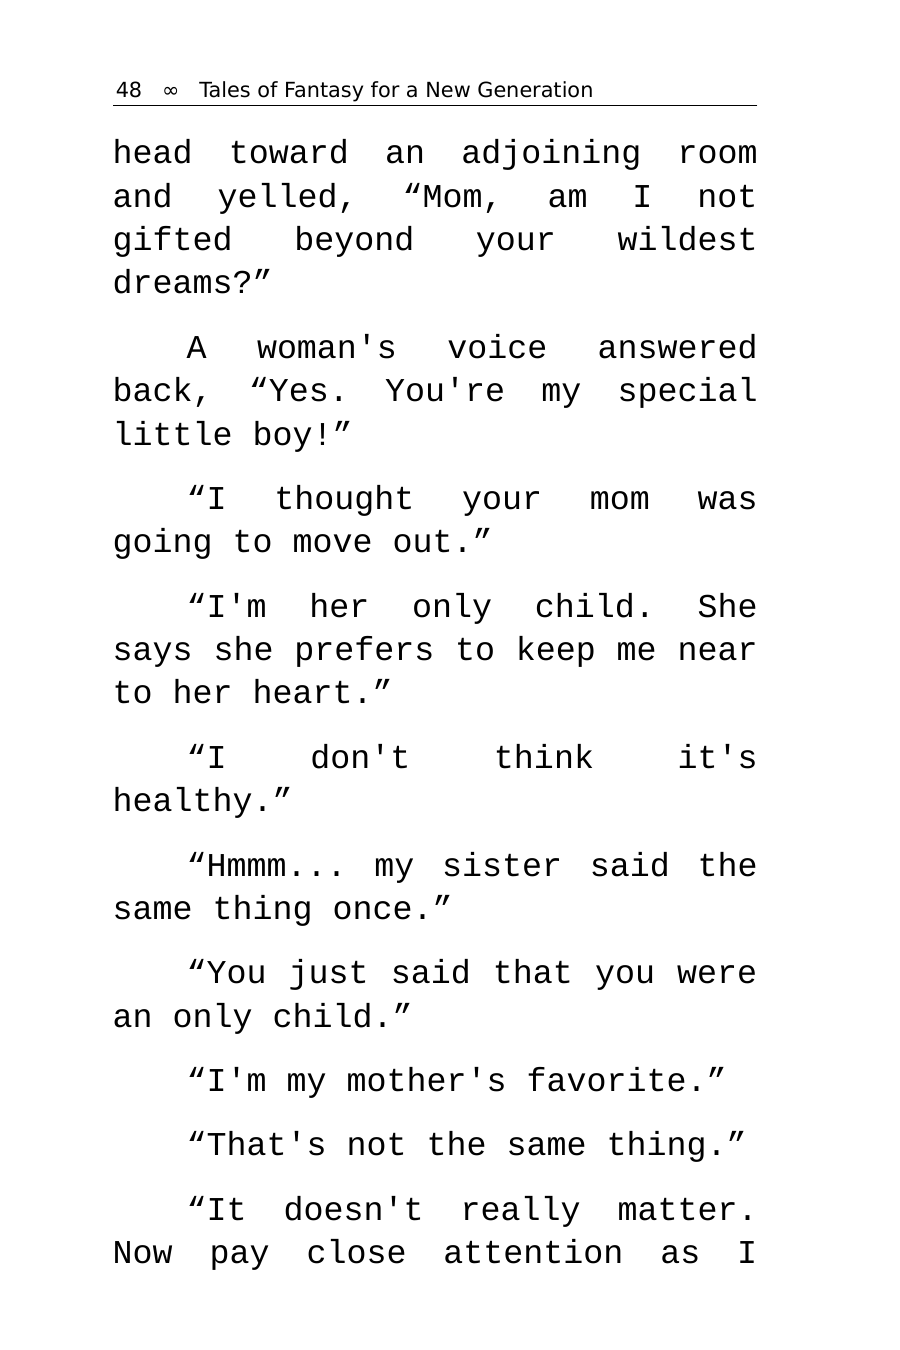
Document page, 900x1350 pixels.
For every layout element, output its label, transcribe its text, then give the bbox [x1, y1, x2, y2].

text “You just said that you were an only child.” [112, 956, 757, 1037]
text “I thought your mom was going to move out.” [112, 482, 757, 563]
text “Hmmm... my sister said the same thing once.” [112, 848, 757, 929]
text “That's not the same thing.” [112, 1128, 757, 1166]
text “I don't think it's healthy.” [112, 741, 757, 822]
text head toward an adjoining room and yelled, “Mom, am I not gifted beyond your wildest dreams?” [112, 136, 757, 304]
text “I'm her only child. She says she prefers to keep me near to her heart.” [112, 589, 757, 714]
text “I'm my mother's favorite.” [112, 1064, 757, 1101]
text A woman's voice answered back, “Yes. You're my special little boy!” [112, 331, 757, 455]
text “It doesn't really matter. Now pay close attention as I [112, 1192, 757, 1273]
